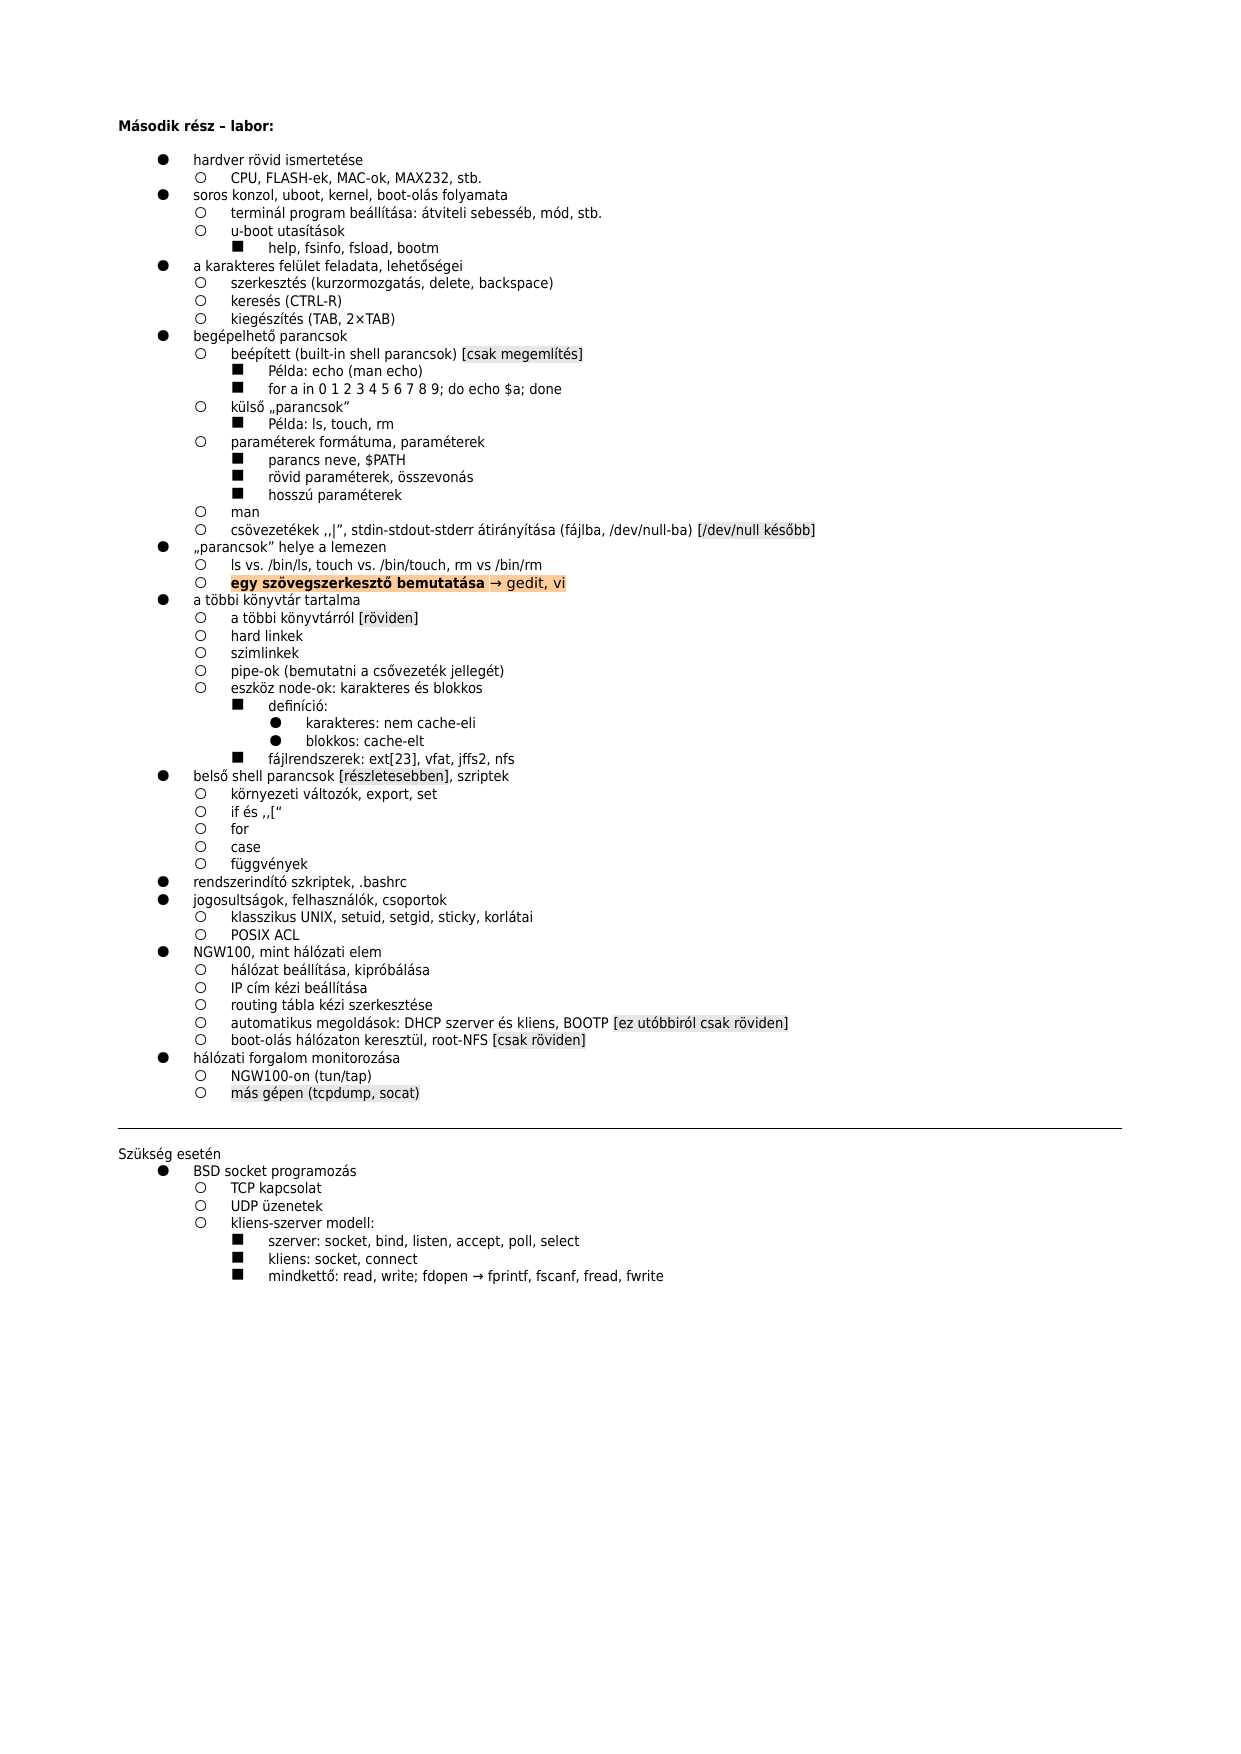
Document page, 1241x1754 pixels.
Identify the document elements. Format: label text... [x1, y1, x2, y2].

list paraméterek formátuma, paraméterek [193, 434, 1122, 451]
list szerkesztés (kurzormozgatás, delete, backspace) [193, 275, 1122, 293]
list szerver: socket, bind, listen, accept, poll, select [231, 1233, 1122, 1251]
list NGW100, mint hálózati elem [156, 944, 1122, 962]
list kliens-szerver modell: [193, 1215, 1122, 1233]
list NGW100-on (tun/tap) [193, 1067, 1122, 1085]
list karakteres: nem cache-eli [268, 715, 1122, 733]
list for [193, 821, 1122, 839]
list begépelhető parancsok [156, 328, 1122, 346]
list a többi könyvtár tartalma [156, 592, 1122, 610]
list pipe-ok (bemutatni a csővezeték jellegét) [193, 663, 1122, 680]
list TCP kapcsolat [193, 1180, 1122, 1198]
list ls vs. /bin/ls, touch vs. /bin/touch, rm vs /bin/rm [193, 557, 1122, 574]
list a karakteres felület feladata, lehetőségei [156, 258, 1122, 275]
list rövid paraméterek, összevonás [231, 469, 1122, 487]
list man [193, 504, 1122, 522]
list automatikus megoldások: DHCP szerver és kliens, BOOTP [ez utóbbiról csak röviden] [193, 1015, 1122, 1032]
list hosszú paraméterek [231, 487, 1122, 504]
list case [193, 839, 1122, 856]
list hardver rövid ismertetése [156, 152, 1122, 170]
text Második rész – labor: [118, 118, 1122, 135]
list soros konzol, uboot, kernel, boot-olás folyamata [156, 187, 1122, 205]
list BSD socket programozás [156, 1162, 1122, 1180]
list CPU, FLASH-ek, MAC-ok, MAX232, stb. [193, 170, 1122, 187]
list jogosultságok, felhasználók, csoportok [156, 891, 1122, 909]
list környezeti változók, export, set [193, 786, 1122, 803]
list routing tábla kézi szerkesztése [193, 997, 1122, 1015]
list fájlrendszerek: ext[23], vfat, jffs2, nfs [231, 751, 1122, 768]
list for a in 0 1 2 3 4 5 6 7 8 9; do echo $a; done [231, 381, 1122, 398]
list hard linkek [193, 627, 1122, 645]
list rendszerindító szkriptek, .bashrc [156, 874, 1122, 891]
list hálózat beállítása, kipróbálása [193, 962, 1122, 979]
list egy szövegszerkesztő bemutatása → gedit, vi [193, 574, 1122, 592]
list beépített (built-in shell parancsok) [csak megemlítés] [193, 346, 1122, 363]
list „parancsok” helye a lemezen [156, 539, 1122, 557]
list terminál program beállítása: átviteli sebesséb, mód, stb. [193, 205, 1122, 222]
list boot-olás hálózaton keresztül, root-NFS [csak röviden] [193, 1032, 1122, 1050]
list parancs neve, $PATH [231, 451, 1122, 469]
list kiegészítés (TAB, 2×TAB) [193, 311, 1122, 328]
list Példa: ls, touch, rm [231, 416, 1122, 434]
text Szükség esetén [118, 1146, 1122, 1162]
list IP cím kézi beállítása [193, 979, 1122, 997]
list más gépen (tcpdump, socat) [193, 1085, 1122, 1103]
list belső shell parancsok [részletesebben], szriptek [156, 768, 1122, 786]
list keresés (CTRL-R) [193, 293, 1122, 311]
list klasszikus UNIX, setuid, setgid, sticky, korlátai [193, 909, 1122, 927]
list csövezetékek ,,|”, stdin-stdout-stderr átirányítása (fájlba, /dev/null-ba) [/dev/null később] [193, 522, 1122, 539]
list külső „parancsok” [193, 398, 1122, 416]
list if és ,,[“ [193, 803, 1122, 821]
list hálózati forgalom monitorozása [156, 1050, 1122, 1067]
list eszköz node-ok: karakteres és blokkos [193, 680, 1122, 698]
list POSIX ACL [193, 927, 1122, 944]
list help, fsinfo, fsload, bootm [231, 240, 1122, 258]
list mindkettő: read, write; fdopen → fprintf, fscanf, fread, fwrite [231, 1268, 1122, 1286]
list kliens: socket, connect [231, 1251, 1122, 1268]
list UDP üzenetek [193, 1198, 1122, 1215]
list szimlinkek [193, 645, 1122, 663]
list a többi könyvtárról [röviden] [193, 610, 1122, 627]
list blokkos: cache-elt [268, 733, 1122, 751]
list Példa: echo (man echo) [231, 363, 1122, 381]
list függvények [193, 856, 1122, 874]
list definíció: [231, 698, 1122, 715]
list u-boot utasítások [193, 222, 1122, 240]
